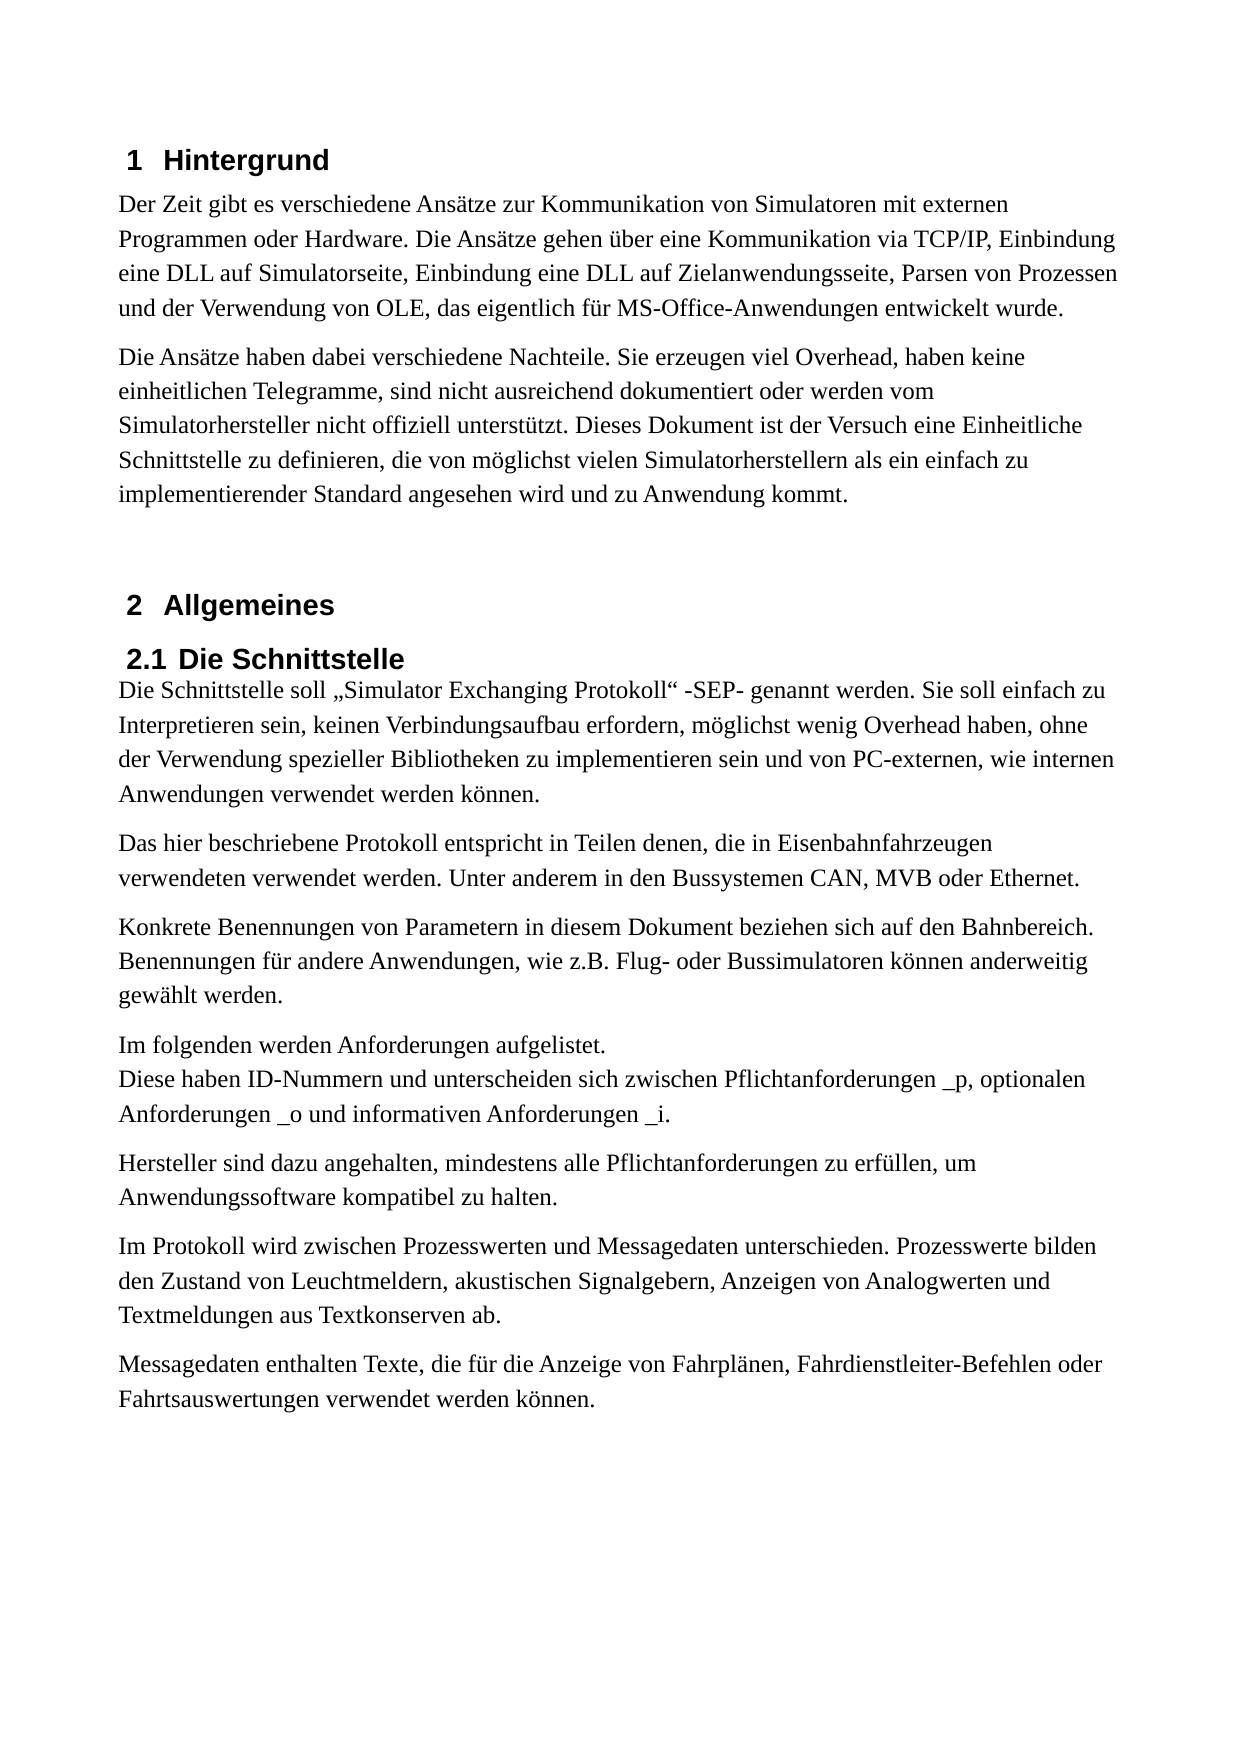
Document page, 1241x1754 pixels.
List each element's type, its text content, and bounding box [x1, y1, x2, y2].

text Hersteller sind dazu angehalten, mindestens alle Pflichtanforderungen zu erfüllen, um Anwendungssoftware kompatibel zu halten. [118, 1148, 1122, 1211]
subtitle Hintergrund [118, 143, 1122, 177]
subtitle Die Schnittstelle [118, 642, 1122, 676]
text Im folgenden werden Anforderungen aufgelistet. Diese haben ID-Nummern und unterscheiden sich zwischen Pflichtanforderungen _p, optionalen Anforderungen _o und informativen Anforderungen _i. [118, 1030, 1122, 1127]
text Das hier beschriebene Protokoll entspricht in Teilen denen, die in Eisenbahnfahrzeugen verwendeten verwendet werden. Unter anderem in den Bussystemen CAN, MVB oder Ethernet. [118, 828, 1122, 891]
text Die Ansätze haben dabei verschiedene Nachteile. Sie erzeugen viel Overhead, haben keine einheitlichen Telegramme, sind nicht ausreichend dokumentiert oder werden vom Simulatorhersteller nicht offiziell unterstützt. Dieses Dokument ist der Versuch eine Einheitliche Schnittstelle zu definieren, die von möglichst vielen Simulatorherstellern als ein einfach zu implementierender Standard angesehen wird und zu Anwendung kommt. [118, 342, 1122, 508]
subtitle Allgemeines [118, 588, 1122, 621]
text Konkrete Benennungen von Parametern in diesem Dokument beziehen sich auf den Bahnbereich. Benennungen für andere Anwendungen, wie z.B. Flug- oder Bussimulatoren können anderweitig gewählt werden. [118, 912, 1122, 1009]
text Die Schnittstelle soll „Simulator Exchanging Protokoll“ -SEP- genannt werden. Sie soll einfach zu Interpretieren sein, keinen Verbindungsaufbau erfordern, möglichst wenig Overhead haben, ohne der Verwendung spezieller Bibliotheken zu implementieren sein und von PC-externen, wie internen Anwendungen verwendet werden können. [118, 676, 1122, 808]
text Messagedaten enthalten Texte, die für die Anzeige von Fahrplänen, Fahrdienstleiter-Befehlen oder Fahrtsauswertungen verwendet werden können. [118, 1349, 1122, 1412]
text Im Protokoll wird zwischen Prozesswerten und Messagedaten unterschieden. Prozesswerte bilden den Zustand von Leuchtmeldern, akustischen Signalgebern, Anzeigen von Analogwerten und Textmeldungen aus Textkonserven ab. [118, 1231, 1122, 1329]
text Der Zeit gibt es verschiedene Ansätze zur Kommunikation von Simulatoren mit externen Programmen oder Hardware. Die Ansätze gehen über eine Kommunikation via TCP/IP, Einbindung eine DLL auf Simulatorseite, Einbindung eine DLL auf Zielanwendungsseite, Parsen von Prozessen und der Verwendung von OLE, das eigentlich für MS-Office-Anwendungen entwickelt wurde. [118, 189, 1122, 321]
